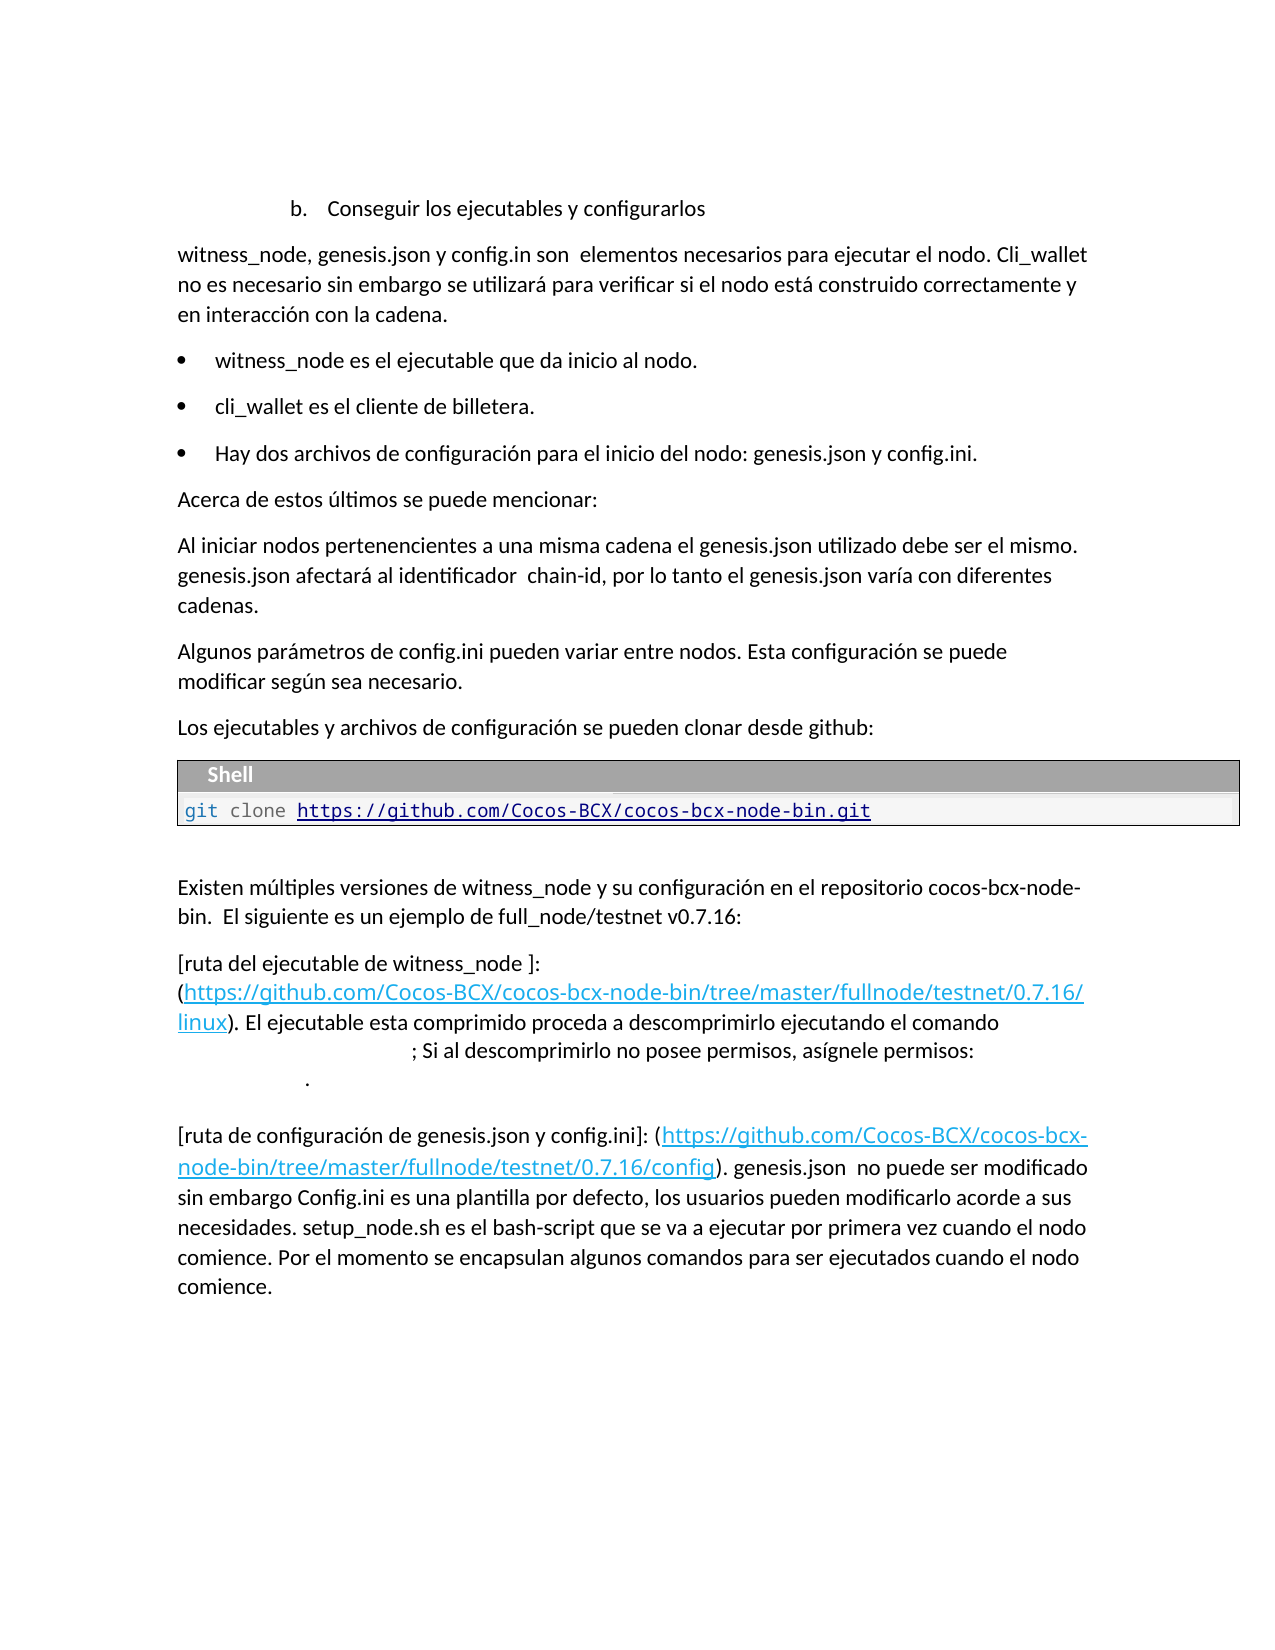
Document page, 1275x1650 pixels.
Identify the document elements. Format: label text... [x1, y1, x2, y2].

text Al iniciar nodos pertenencientes a una misma cadena el genesis.json utilizado debe ser el mismo. genesis.json afectará al identificador chain-id, por lo tanto el genesis.json varía con diferentes cadenas. [177, 531, 1098, 619]
text [ruta del ejecutable de witness_node ]: (https://github.com/Cocos-BCX/cocos-bcx-node-bin/tree/master/fullnode/testnet/0.7.16/linux). El ejecutable esta comprimido proceda a descomprimirlo ejecutando el comando: tar –zxvf witness_node.tar.gz ; Si al descomprimirlo no posee permisos, asígnele permisos: chmod +x witness_node. [177, 949, 1098, 1092]
table_header Shell [178, 761, 613, 792]
text witness_node, genesis.json y config.in son elementos necesarios para ejecutar el nodo. Cli_wallet no es necesario sin embargo se utilizará para verificar si el nodo está construido correctamente y en interacción con la cadena. [177, 240, 1098, 328]
text Acerca de estos últimos se puede mencionar: [177, 485, 1098, 513]
list Conseguir los ejecutables y configurarlos [290, 194, 1098, 222]
table_cell git clone https://github.com/Cocos-BCX/cocos-bcx-node-bin.git [178, 794, 1239, 825]
text Existen múltiples versiones de witness_node y su configuración en el repositorio cocos-bcx-node-bin. El siguiente es un ejemplo de full_node/testnet v0.7.16: [177, 873, 1098, 930]
text Los ejecutables y archivos de configuración se pueden clonar desde github: [177, 713, 1098, 741]
text Algunos parámetros de config.ini pueden variar entre nodos. Esta configuración se puede modificar según sea necesario. [177, 637, 1098, 695]
table_header [613, 761, 1239, 792]
list witness_node es el ejecutable que da inicio al nodo. [177, 346, 1098, 374]
list cli_wallet es el cliente de billetera. [177, 392, 1098, 420]
list Hay dos archivos de configuración para el inicio del nodo: genesis.json y config.ini. [177, 439, 1098, 467]
text [ruta de configuración de genesis.json y config.ini]: (https://github.com/Cocos-BCX/cocos-bcx-node-bin/tree/master/fullnode/testnet/0.7.16/config). genesis.json no puede ser modificado sin embargo Config.ini es una plantilla por defecto, los usuarios pueden modificarlo acorde a sus necesidades. setup_node.sh es el bash-script que se va a ejecutar por primera vez cuando el nodo comience. Por el momento se encapsulan algunos comandos para ser ejecutados cuando el nodo comience. [177, 1120, 1098, 1300]
